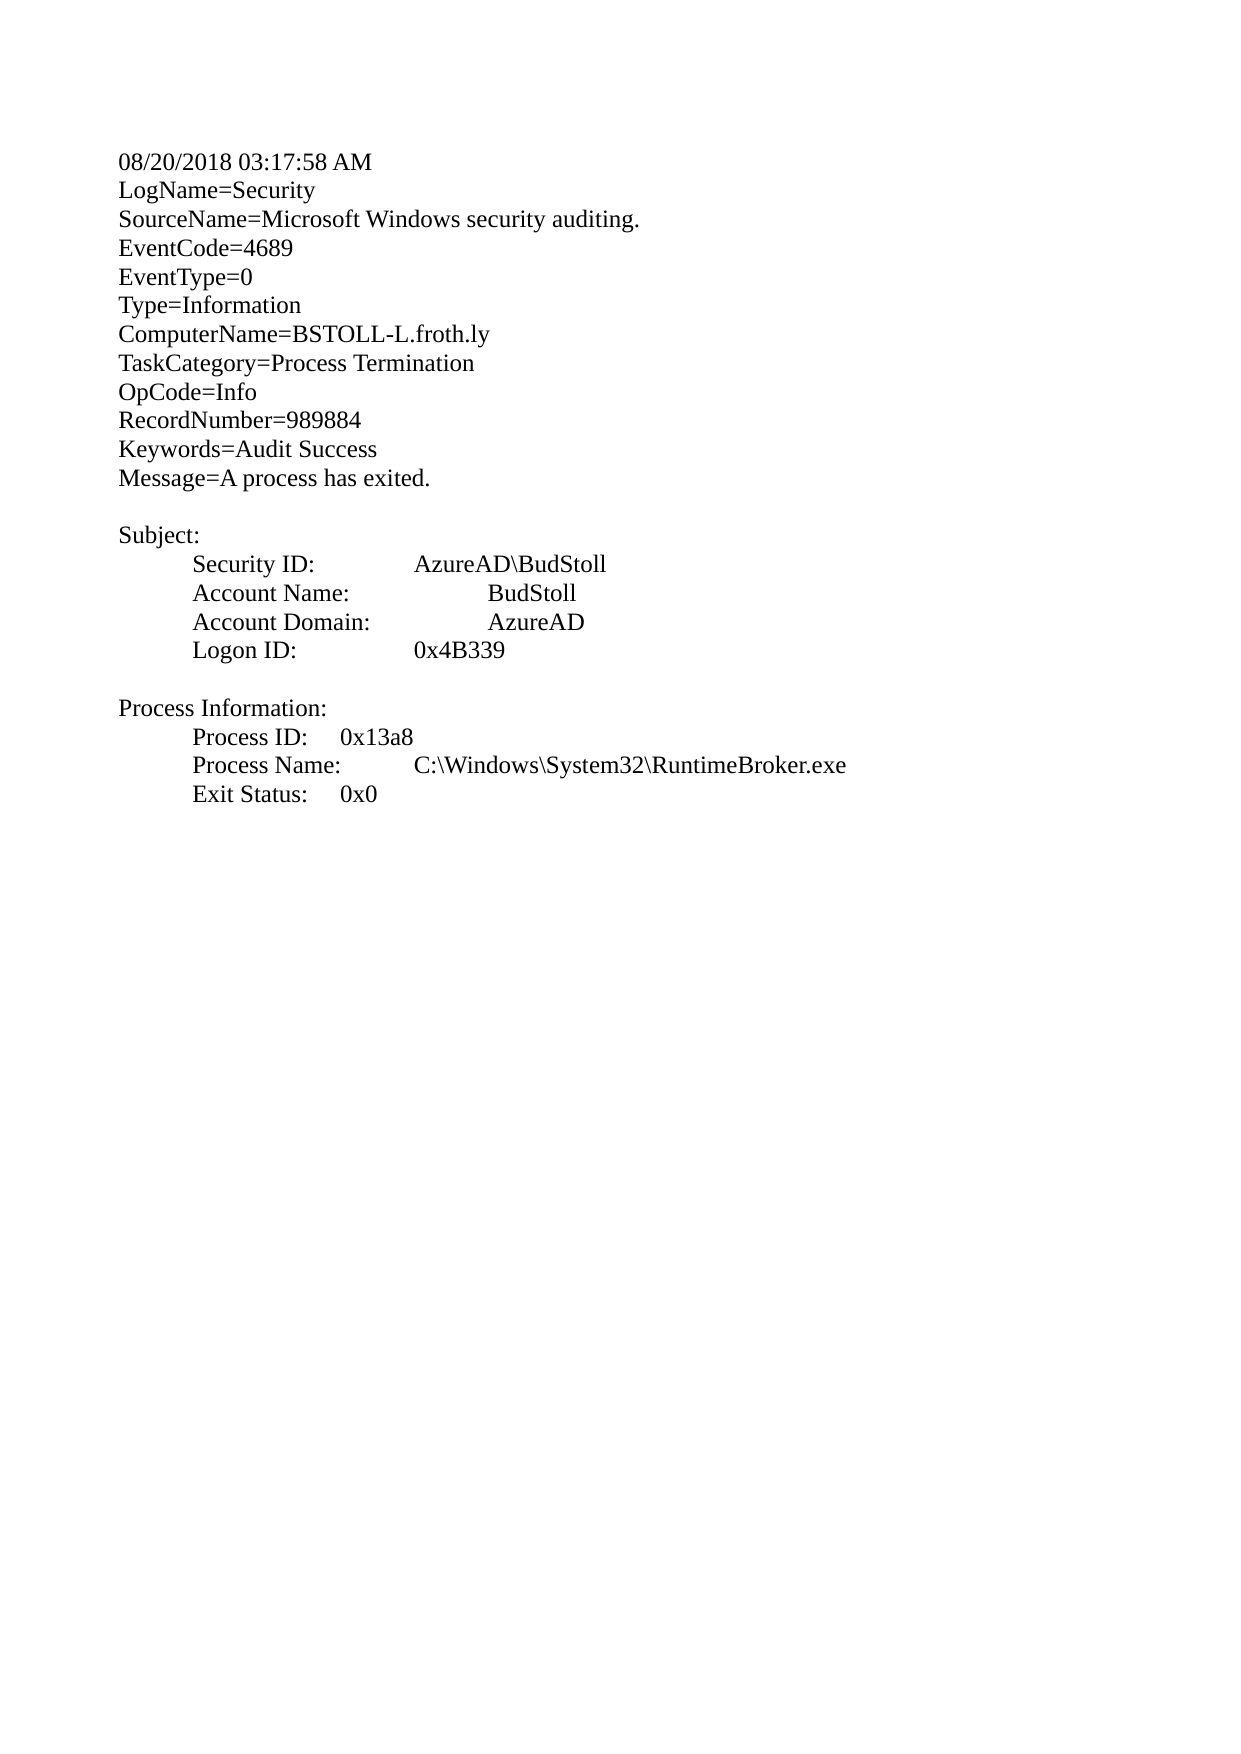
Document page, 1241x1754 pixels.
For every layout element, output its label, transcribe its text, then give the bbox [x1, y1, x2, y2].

text Exit Status: 0x0 [118, 779, 1122, 837]
text Account Name: BudStoll [118, 578, 1122, 607]
text TaskCategory=Process Termination [118, 348, 1122, 377]
text Process Information: [118, 693, 1122, 722]
text EventType=0 [118, 262, 1122, 291]
text Process Name: C:\Windows\System32\RuntimeBroker.exe [118, 751, 1122, 779]
text LogName=Security [118, 176, 1122, 204]
text Process ID: 0x13a8 [118, 722, 1122, 751]
text Subject: [118, 521, 1122, 549]
text Account Domain: AzureAD [118, 607, 1122, 636]
text 08/20/2018 03:17:58 AM [118, 118, 1122, 176]
text Message=A process has exited. [118, 463, 1122, 492]
text Security ID: AzureAD\BudStoll [118, 549, 1122, 578]
text RecordNumber=989884 [118, 406, 1122, 434]
text ComputerName=BSTOLL-L.froth.ly [118, 319, 1122, 348]
text OpCode=Info [118, 377, 1122, 406]
text Logon ID: 0x4B339 [118, 636, 1122, 664]
text EventCode=4689 [118, 233, 1122, 262]
text Keywords=Audit Success [118, 434, 1122, 463]
text Type=Information [118, 291, 1122, 319]
text SourceName=Microsoft Windows security auditing. [118, 204, 1122, 233]
